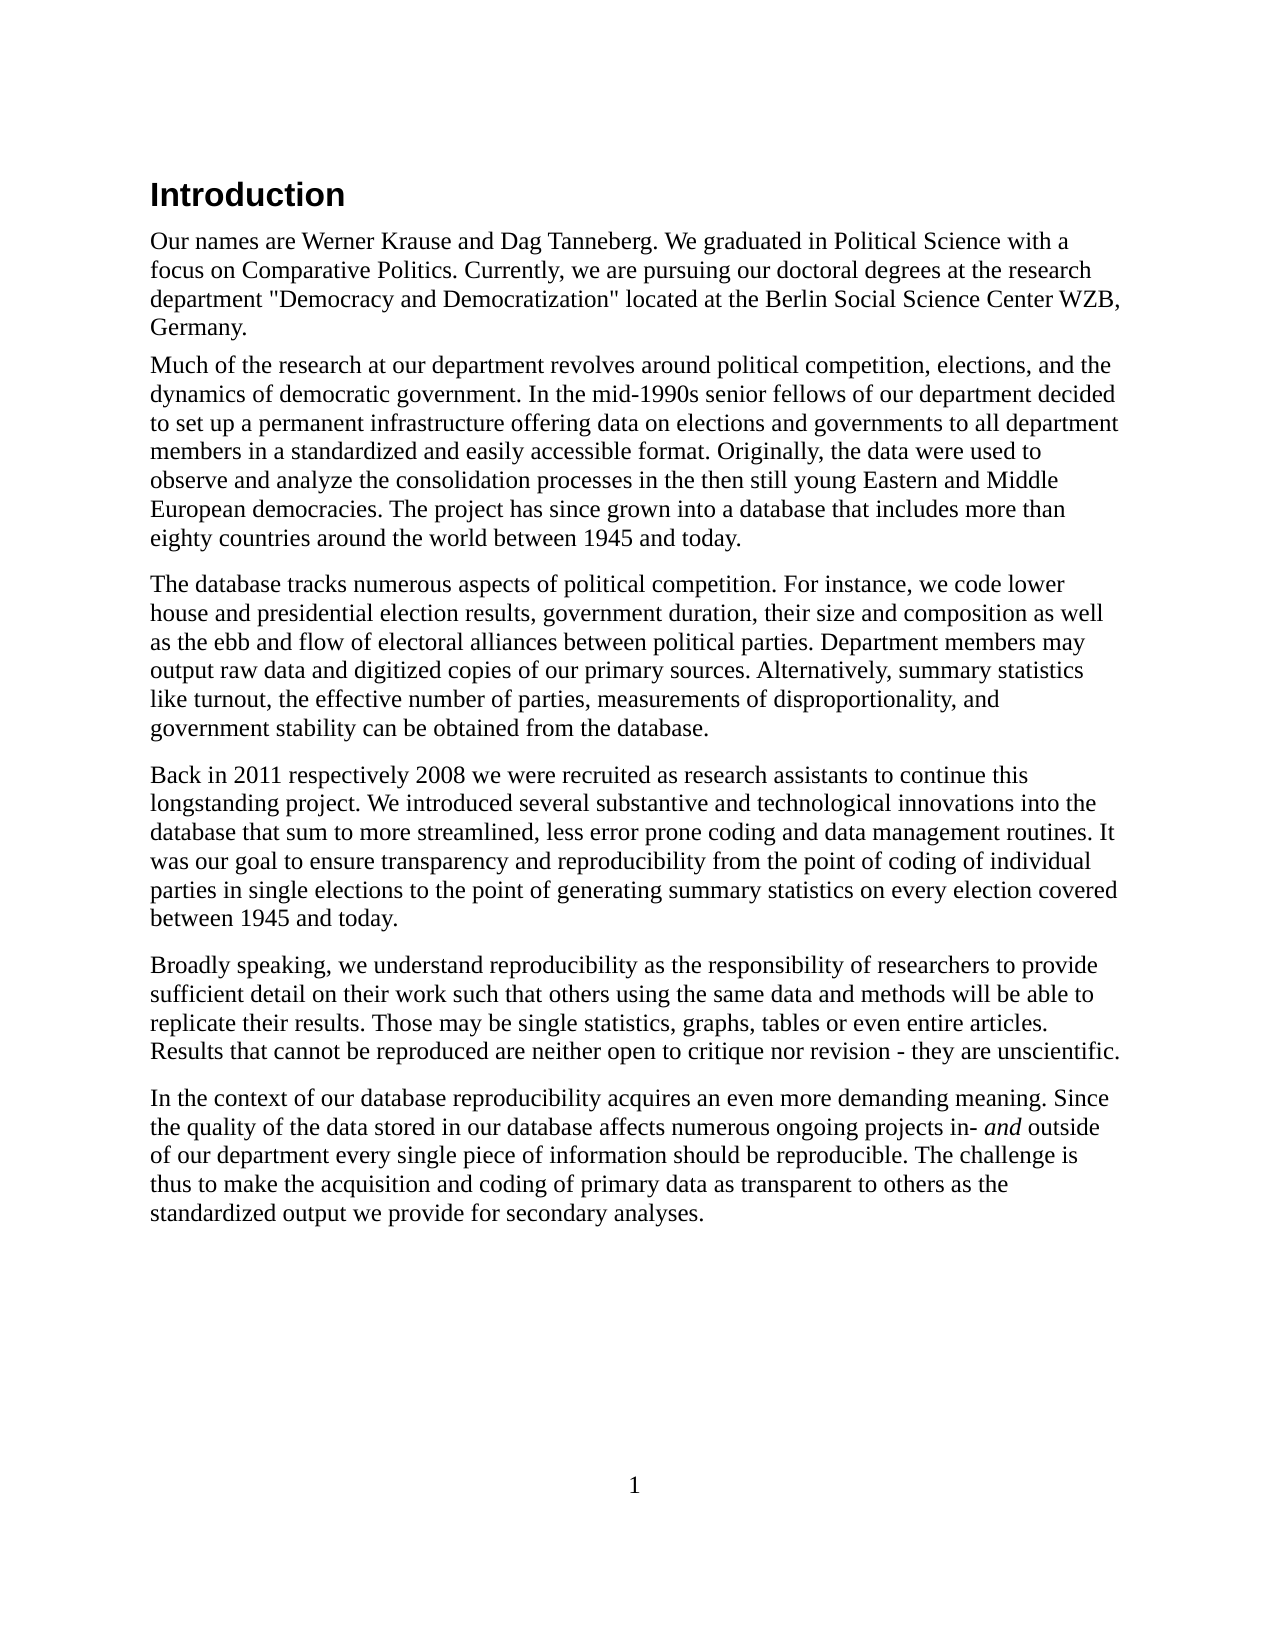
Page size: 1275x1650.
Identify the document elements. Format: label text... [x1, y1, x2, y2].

text Back in 2011 respectively 2008 we were recruited as research assistants to continue this longstanding project. We introduced several substantive and technological innovations into the database that sum to more streamlined, less error prone coding and data management routines. It was our goal to ensure transparency and reproducibility from the point of coding of individual parties in single elections to the point of generating summary statistics on every election covered between 1945 and today. [150, 760, 1125, 932]
text The database tracks numerous aspects of political competition. For instance, we code lower house and presidential election results, government duration, their size and composition as well as the ebb and flow of electoral alliances between political parties. Department members may output raw data and digitized copies of our primary sources. Alternatively, summary statistics like turnout, the effective number of parties, measurements of disproportionality, and government stability can be obtained from the database. [150, 569, 1125, 742]
text In the context of our database reproducibility acquires an even more demanding meaning. Since the quality of the data stored in our database affects numerous ongoing projects in- and outside of our department every single piece of information should be reproducible. The challenge is thus to make the acquisition and coding of primary data as transparent to others as the standardized output we provide for secondary analyses. [150, 1083, 1125, 1227]
text Our names are Werner Krause and Dag Tanneberg. We graduated in Political Science with a focus on Comparative Politics. Currently, we are pursuing our doctoral degrees at the research department "Democracy and Democratization" located at the Berlin Social Science Center WZB, Germany. [150, 226, 1125, 341]
text Broadly speaking, we understand reproducibility as the responsibility of researchers to provide sufficient detail on their work such that others using the same data and methods will be able to replicate their results. Those may be single statistics, graphs, tables or even entire articles. Results that cannot be reproduced are neither open to critique nor revision - they are unscientific. [150, 950, 1125, 1065]
text Much of the research at our department revolves around political competition, elections, and the dynamics of democratic government. In the mid-1990s senior fellows of our department decided to set up a permanent infrastructure offering data on elections and governments to all department members in a standardized and easily accessible format. Originally, the data were used to observe and analyze the consolidation processes in the then still young Eastern and Middle European democracies. The project has since grown into a database that includes more than eighty countries around the world between 1945 and today. [150, 350, 1125, 551]
subtitle Introduction [150, 175, 1125, 214]
